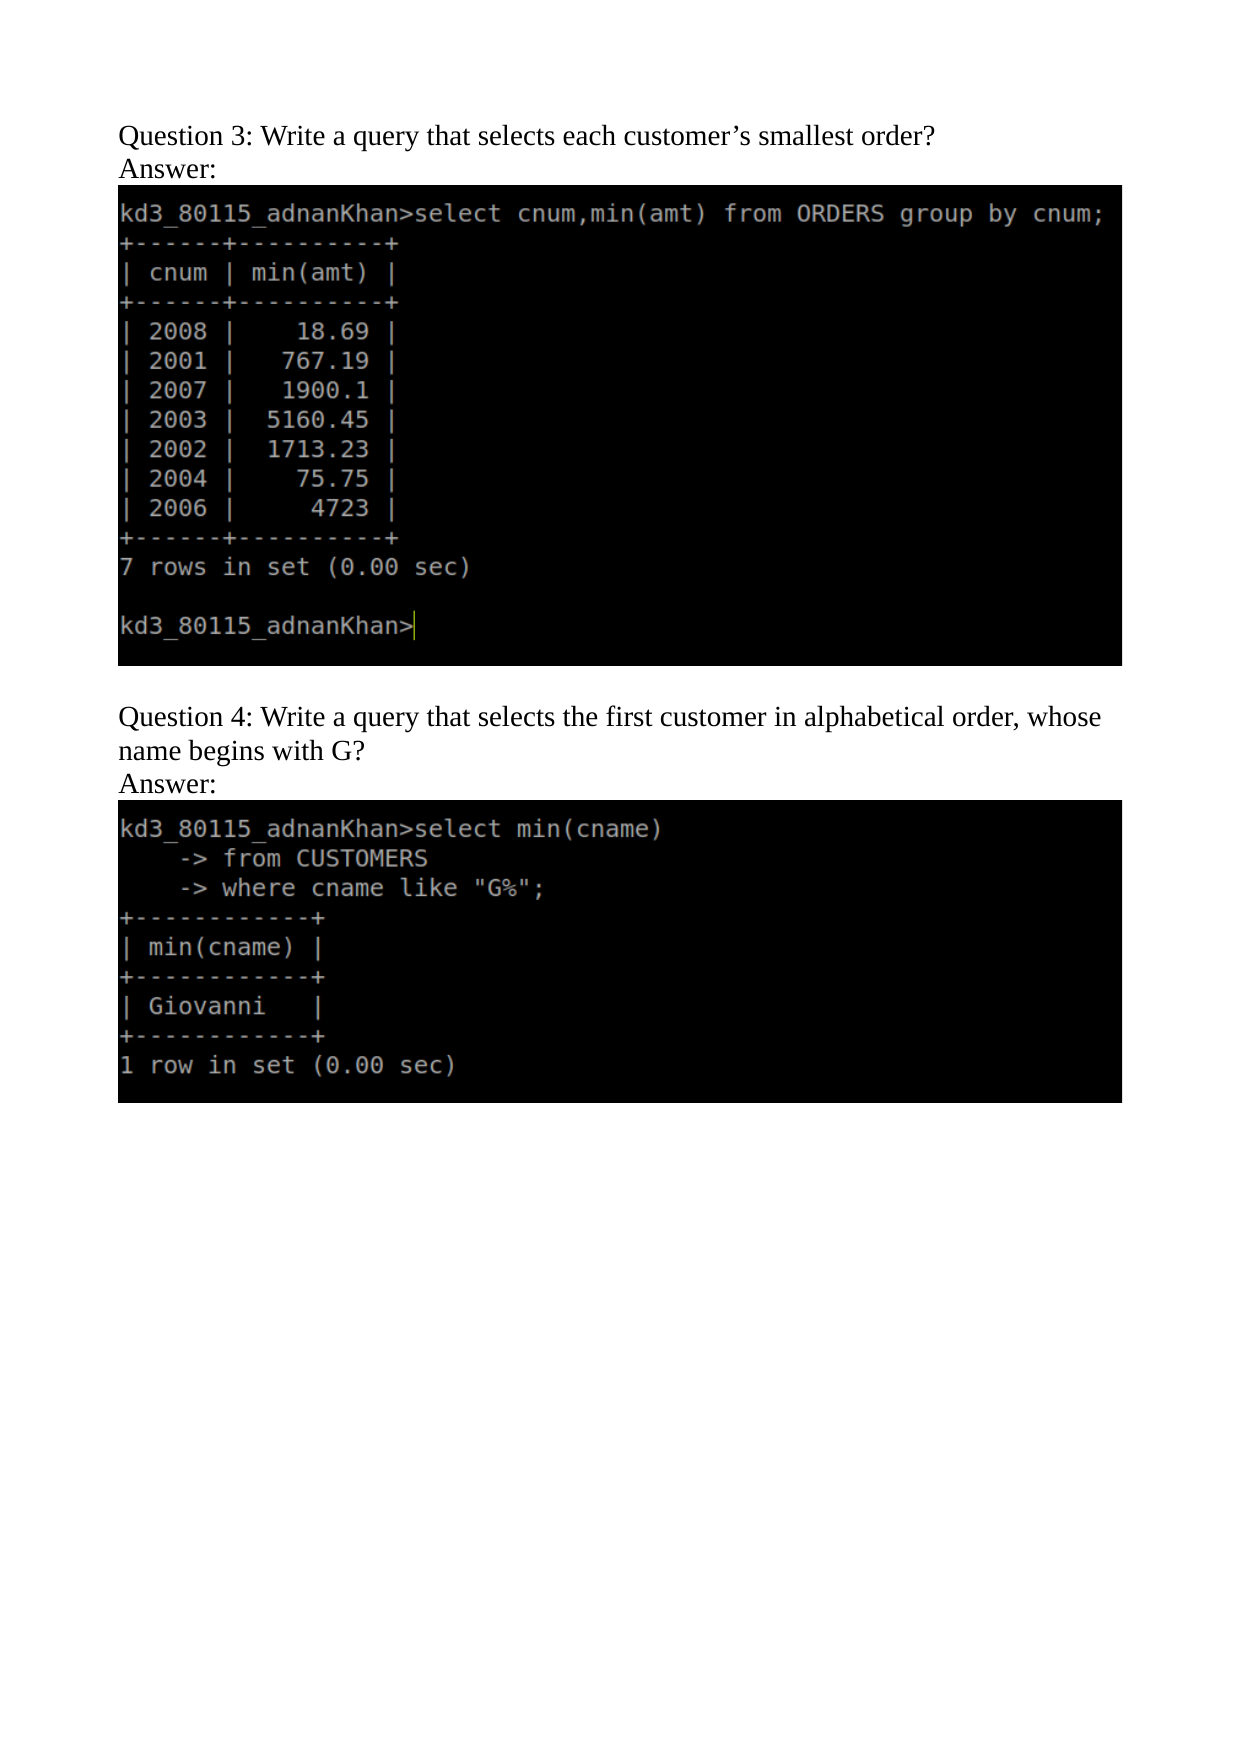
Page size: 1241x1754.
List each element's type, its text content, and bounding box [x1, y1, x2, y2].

text Answer: [118, 766, 1122, 800]
text Question 3: Write a query that selects each customer’s smallest order? [118, 118, 1122, 152]
text Answer: [118, 152, 1122, 185]
text Question 4: Write a query that selects the first customer in alphabetical order, whose name begins with G? [118, 699, 1122, 766]
picture [118, 800, 1123, 1103]
picture [118, 185, 1123, 666]
